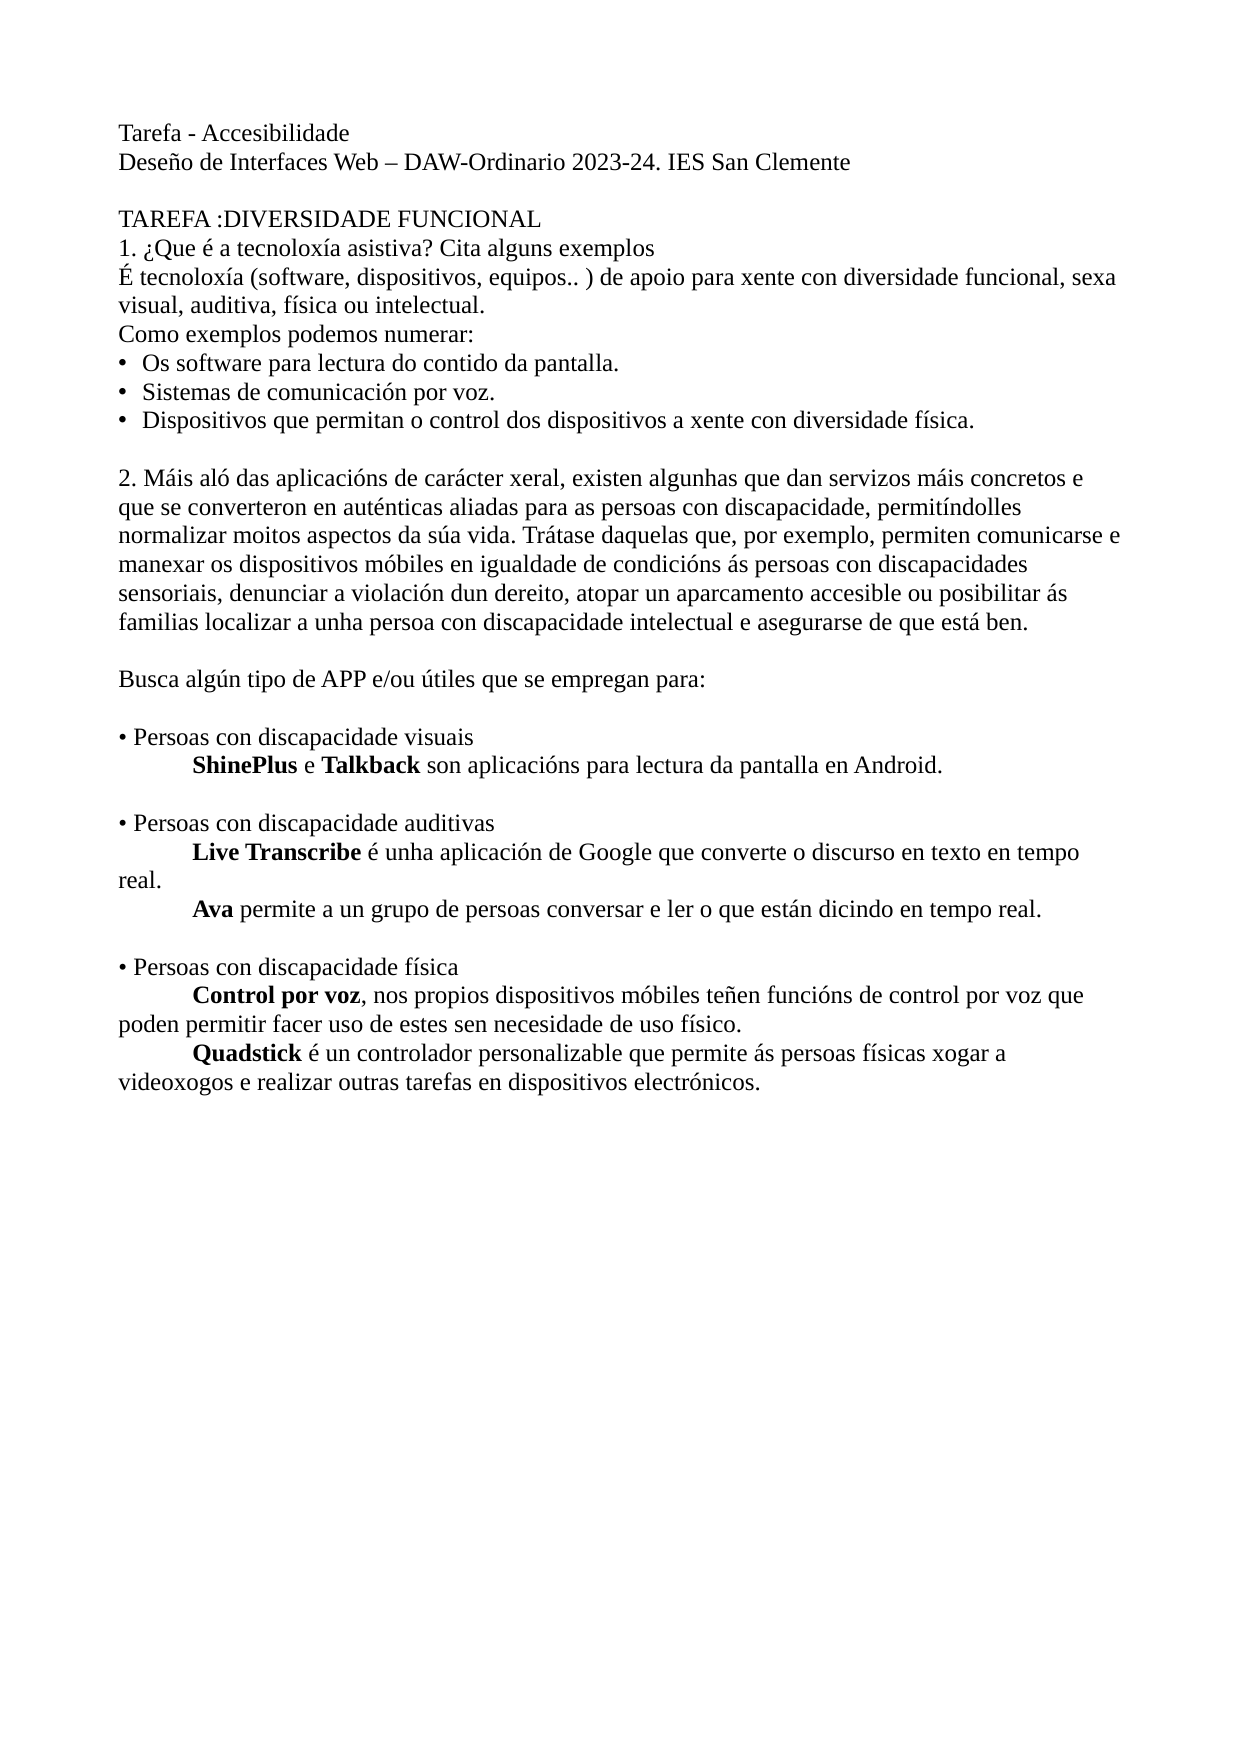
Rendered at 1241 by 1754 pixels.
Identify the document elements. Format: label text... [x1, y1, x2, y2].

text • Persoas con discapacidade visuais [118, 722, 1122, 751]
list Dispositivos que permitan o control dos dispositivos a xente con diversidade física. [118, 406, 1122, 434]
text TAREFA :DIVERSIDADE FUNCIONAL [118, 204, 1122, 233]
text Tarefa - Accesibilidade [118, 118, 1122, 147]
text Ava permite a un grupo de persoas conversar e ler o que están dicindo en tempo real. [118, 894, 1122, 923]
text É tecnoloxía (software, dispositivos, equipos.. ) de apoio para xente con diversidade funcional, sexa visual, auditiva, física ou intelectual. [118, 262, 1122, 319]
text Quadstick é un controlador personalizable que permite ás persoas físicas xogar a videoxogos e realizar outras tarefas en dispositivos electrónicos. [118, 1038, 1122, 1096]
text • Persoas con discapacidade física [118, 952, 1122, 981]
text ShinePlus e Talkback son aplicacións para lectura da pantalla en Android. [118, 751, 1122, 779]
list Os software para lectura do contido da pantalla. [118, 348, 1122, 377]
list Sistemas de comunicación por voz. [118, 377, 1122, 406]
text Busca algún tipo de APP e/ou útiles que se empregan para: [118, 664, 1122, 693]
text 2. Máis aló das aplicacións de carácter xeral, existen algunhas que dan servizos máis concretos e que se converteron en auténticas aliadas para as persoas con discapacidade, permitíndolles normalizar moitos aspectos da súa vida. Trátase daquelas que, por exemplo, permiten comunicarse e manexar os dispositivos móbiles en igualdade de condicións ás persoas con discapacidades sensoriais, denunciar a violación dun dereito, atopar un aparcamento accesible ou posibilitar ás familias localizar a unha persoa con discapacidade intelectual e asegurarse de que está ben. [118, 463, 1122, 636]
text • Persoas con discapacidade auditivas [118, 808, 1122, 837]
text Live Transcribe é unha aplicación de Google que converte o discurso en texto en tempo real. [118, 837, 1122, 894]
text Como exemplos podemos numerar: [118, 319, 1122, 348]
text Deseño de Interfaces Web – DAW-Ordinario 2023-24. IES San Clemente [118, 147, 1122, 176]
text 1. ¿Que é a tecnoloxía asistiva? Cita alguns exemplos [118, 233, 1122, 262]
text Control por voz, nos propios dispositivos móbiles teñen funcións de control por voz que poden permitir facer uso de estes sen necesidade de uso físico. [118, 981, 1122, 1038]
